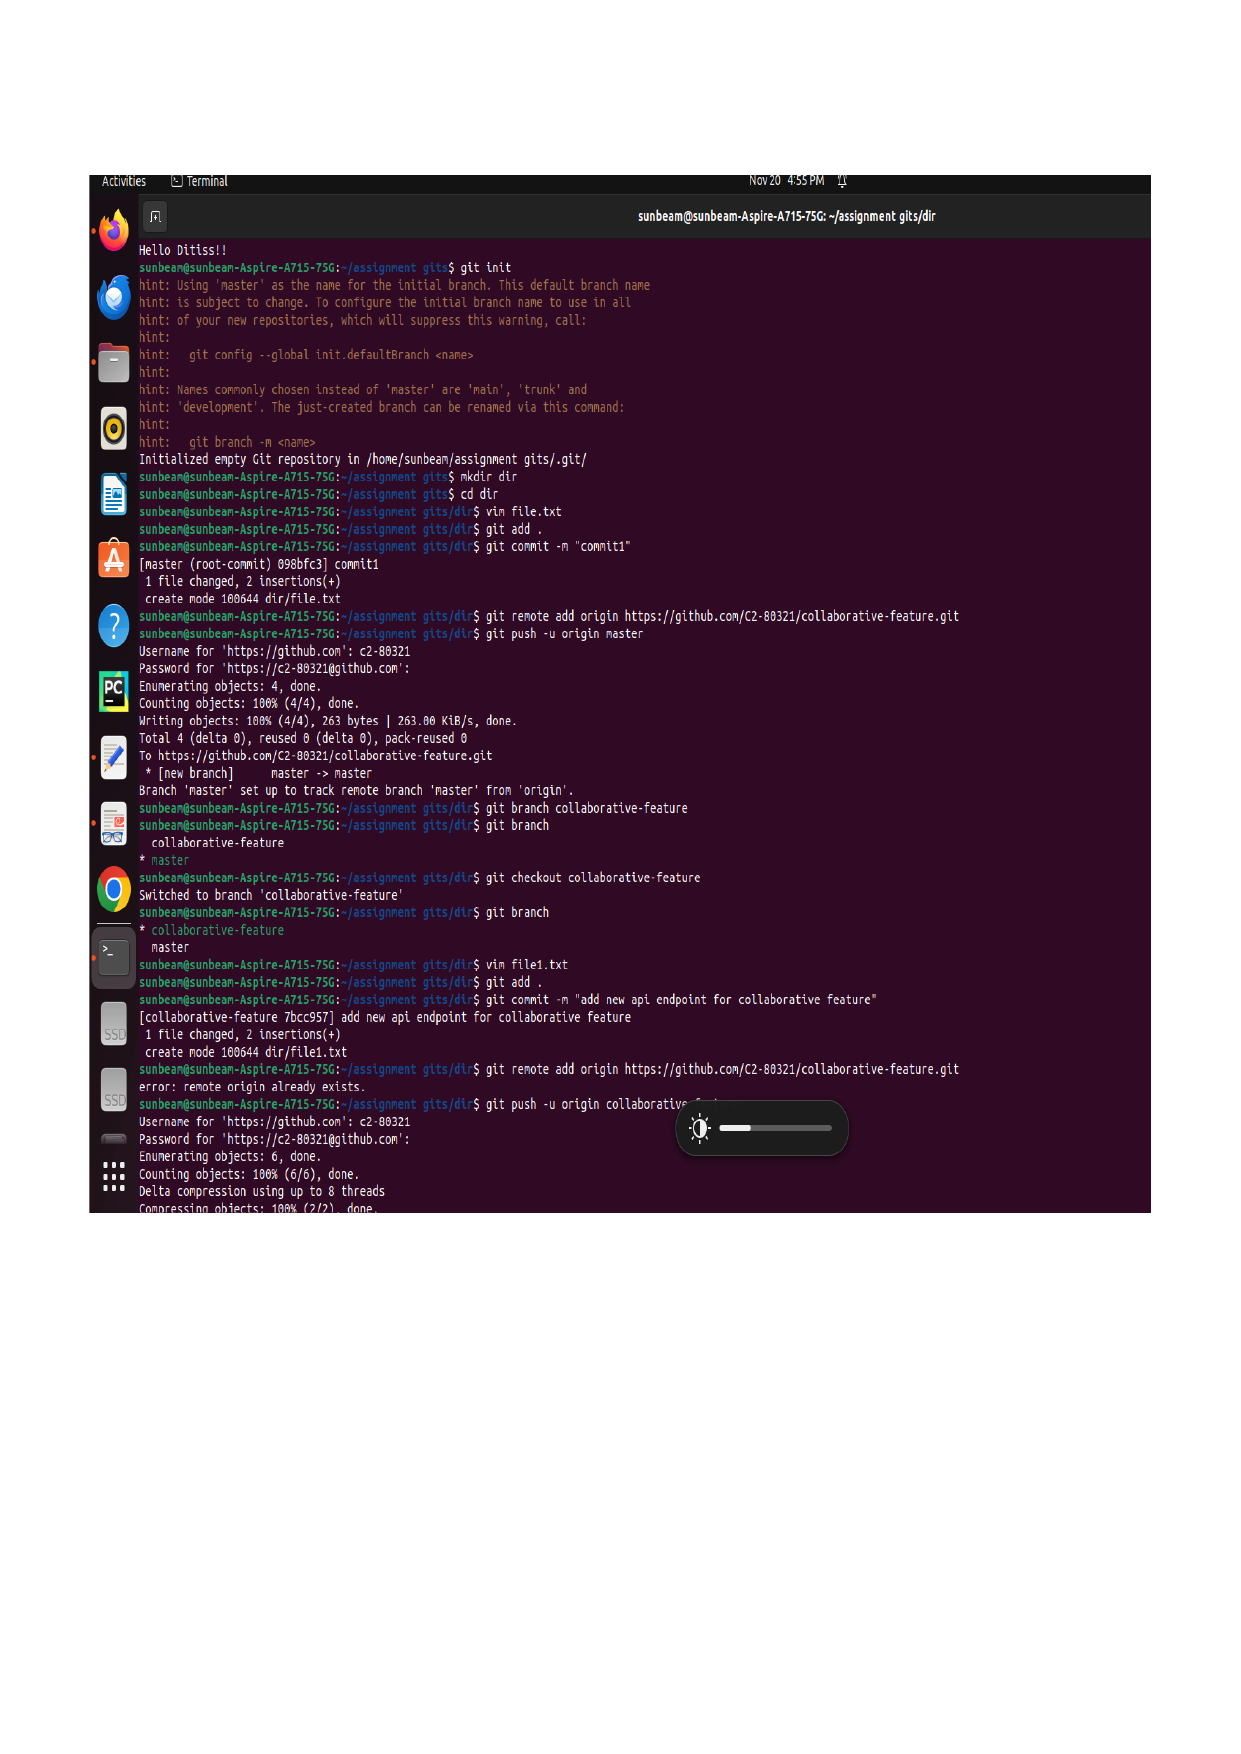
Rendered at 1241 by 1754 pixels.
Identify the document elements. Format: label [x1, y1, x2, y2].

picture [89, 175, 1151, 1213]
